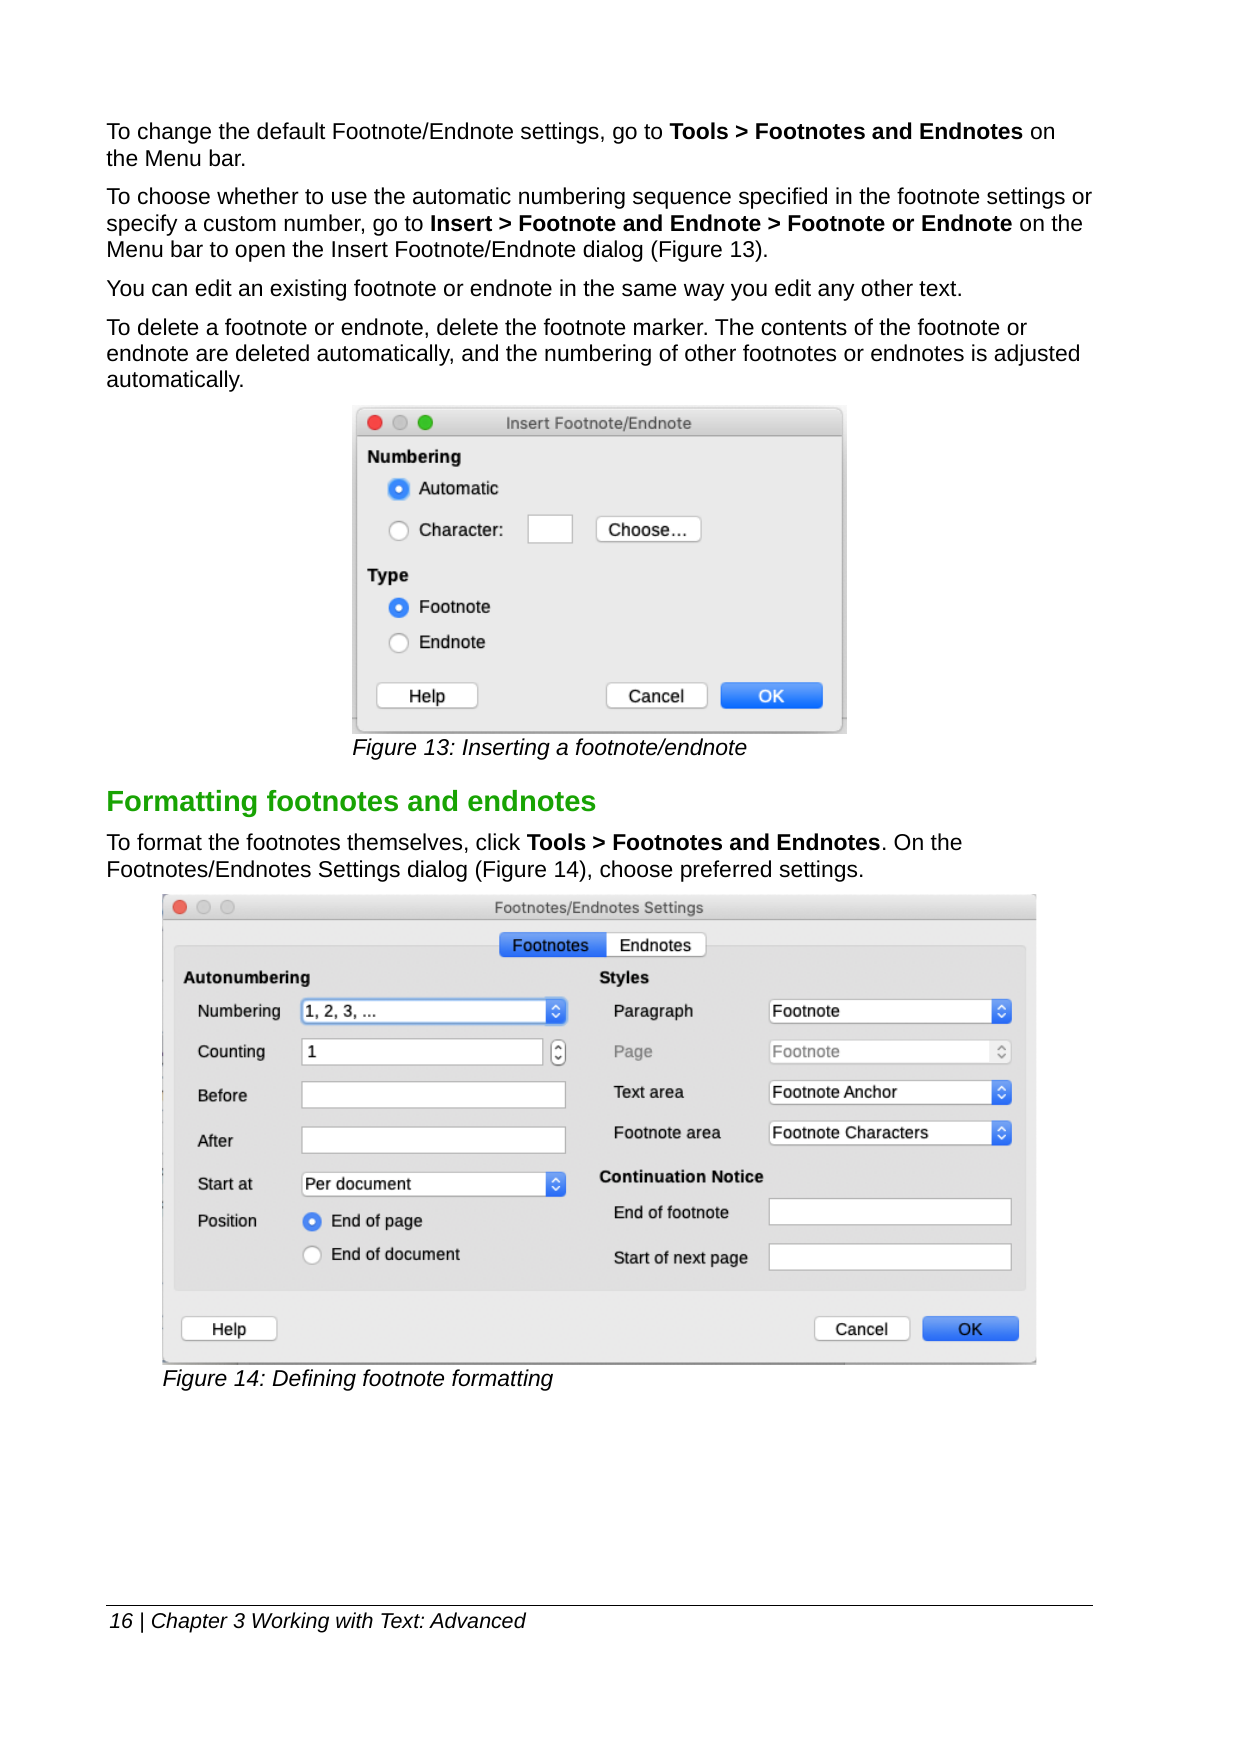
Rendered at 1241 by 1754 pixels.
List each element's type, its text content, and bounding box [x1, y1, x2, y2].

text Figure 13: Inserting a footnote/endnote [352, 734, 847, 760]
subtitle Formatting footnotes and endnotes [106, 784, 1093, 818]
text To change the default Footnote/Endnote settings, go to Tools > Footnotes and Endnotes on the Menu bar. [106, 118, 1093, 171]
picture [352, 405, 847, 734]
text To choose whether to use the automatic numbering sequence specified in the footnote settings or specify a custom number, go to Insert > Footnote and Endnote > Footnote or Endnote on the Menu bar to open the Insert Footnote/Endnote dialog (Figure 13). [106, 183, 1093, 262]
text To delete a footnote or endnote, delete the footnote marker. The contents of the footnote or endnote are deleted automatically, and the numbering of other footnotes or endnotes is adjusted automatically. [106, 314, 1093, 393]
picture [162, 894, 1037, 1365]
text You can edit an existing footnote or endnote in the same way you edit any other text. [106, 275, 1093, 301]
text To format the footnotes themselves, click Tools > Footnotes and Endnotes. On the Footnotes/Endnotes Settings dialog (Figure 14), choose preferred settings. [106, 829, 1093, 882]
text Figure 14: Defining footnote formatting [162, 1365, 1037, 1391]
